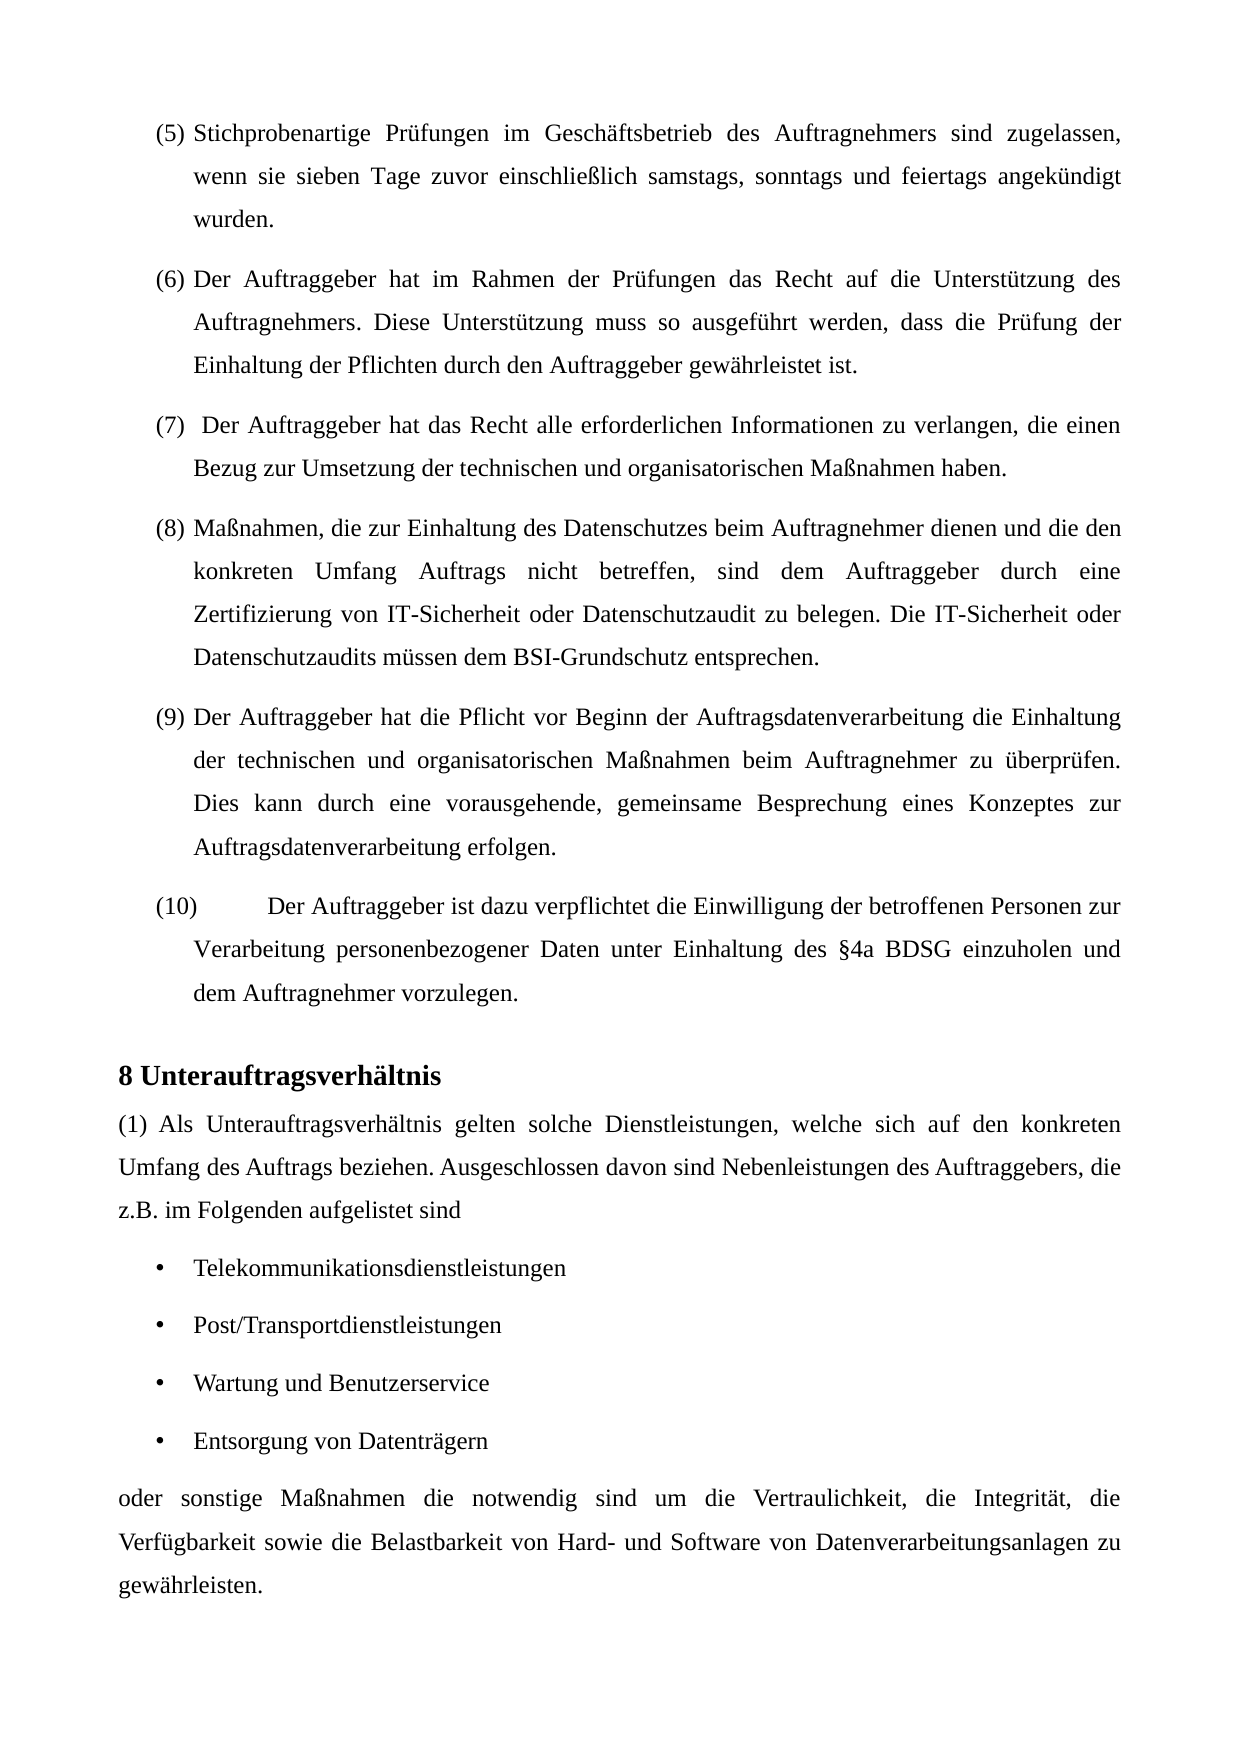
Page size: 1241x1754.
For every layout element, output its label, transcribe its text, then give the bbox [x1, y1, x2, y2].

subtitle 8 Unterauftragsverhältnis [118, 1058, 1122, 1092]
list Post/Transportdienstleistungen [156, 1310, 1122, 1339]
list Der Auftraggeber hat die Pflicht vor Beginn der Auftragsdatenverarbeitung die Einhaltung der technischen und organisatorischen Maßnahmen beim Auftragnehmer zu überprüfen. Dies kann durch eine vorausgehende, gemeinsame Besprechung eines Konzeptes zur Auftragsdatenverarbeitung erfolgen. [156, 702, 1122, 860]
list Der Auftraggeber ist dazu verpflichtet die Einwilligung der betroffenen Personen zur Verarbeitung personenbezogener Daten unter Einhaltung des §4a BDSG einzuholen und dem Auftragnehmer vorzulegen. [156, 891, 1122, 1006]
list Wartung und Benutzerservice [156, 1368, 1122, 1397]
text oder sonstige Maßnahmen die notwendig sind um die Vertraulichkeit, die Integrität, die Verfügbarkeit sowie die Belastbarkeit von Hard- und Software von Datenverarbeitungsanlagen zu gewährleisten. [118, 1483, 1122, 1598]
list Maßnahmen, die zur Einhaltung des Datenschutzes beim Auftragnehmer dienen und die den konkreten Umfang Auftrags nicht betreffen, sind dem Auftraggeber durch eine Zertifizierung von IT-Sicherheit oder Datenschutzaudit zu belegen. Die IT-Sicherheit oder Datenschutzaudits müssen dem BSI-Grundschutz entsprechen. [156, 513, 1122, 671]
list Entsorgung von Datenträgern [156, 1426, 1122, 1454]
list Der Auftraggeber hat das Recht alle erforderlichen Informationen zu verlangen, die einen Bezug zur Umsetzung der technischen und organisatorischen Maßnahmen haben. [156, 410, 1122, 482]
list Der Auftraggeber hat im Rahmen der Prüfungen das Recht auf die Unterstützung des Auftragnehmers. Diese Unterstützung muss so ausgeführt werden, dass die Prüfung der Einhaltung der Pflichten durch den Auftraggeber gewährleistet ist. [156, 264, 1122, 379]
list Stichprobenartige Prüfungen im Geschäftsbetrieb des Auftragnehmers sind zugelassen, wenn sie sieben Tage zuvor einschließlich samstags, sonntags und feiertags angekündigt wurden. [156, 118, 1122, 233]
text (1) Als Unterauftragsverhältnis gelten solche Dienstleistungen, welche sich auf den konkreten Umfang des Auftrags beziehen. Ausgeschlossen davon sind Nebenleistungen des Auftraggebers, die z.B. im Folgenden aufgelistet sind [118, 1109, 1122, 1224]
list Telekommunikationsdienstleistungen [156, 1253, 1122, 1281]
